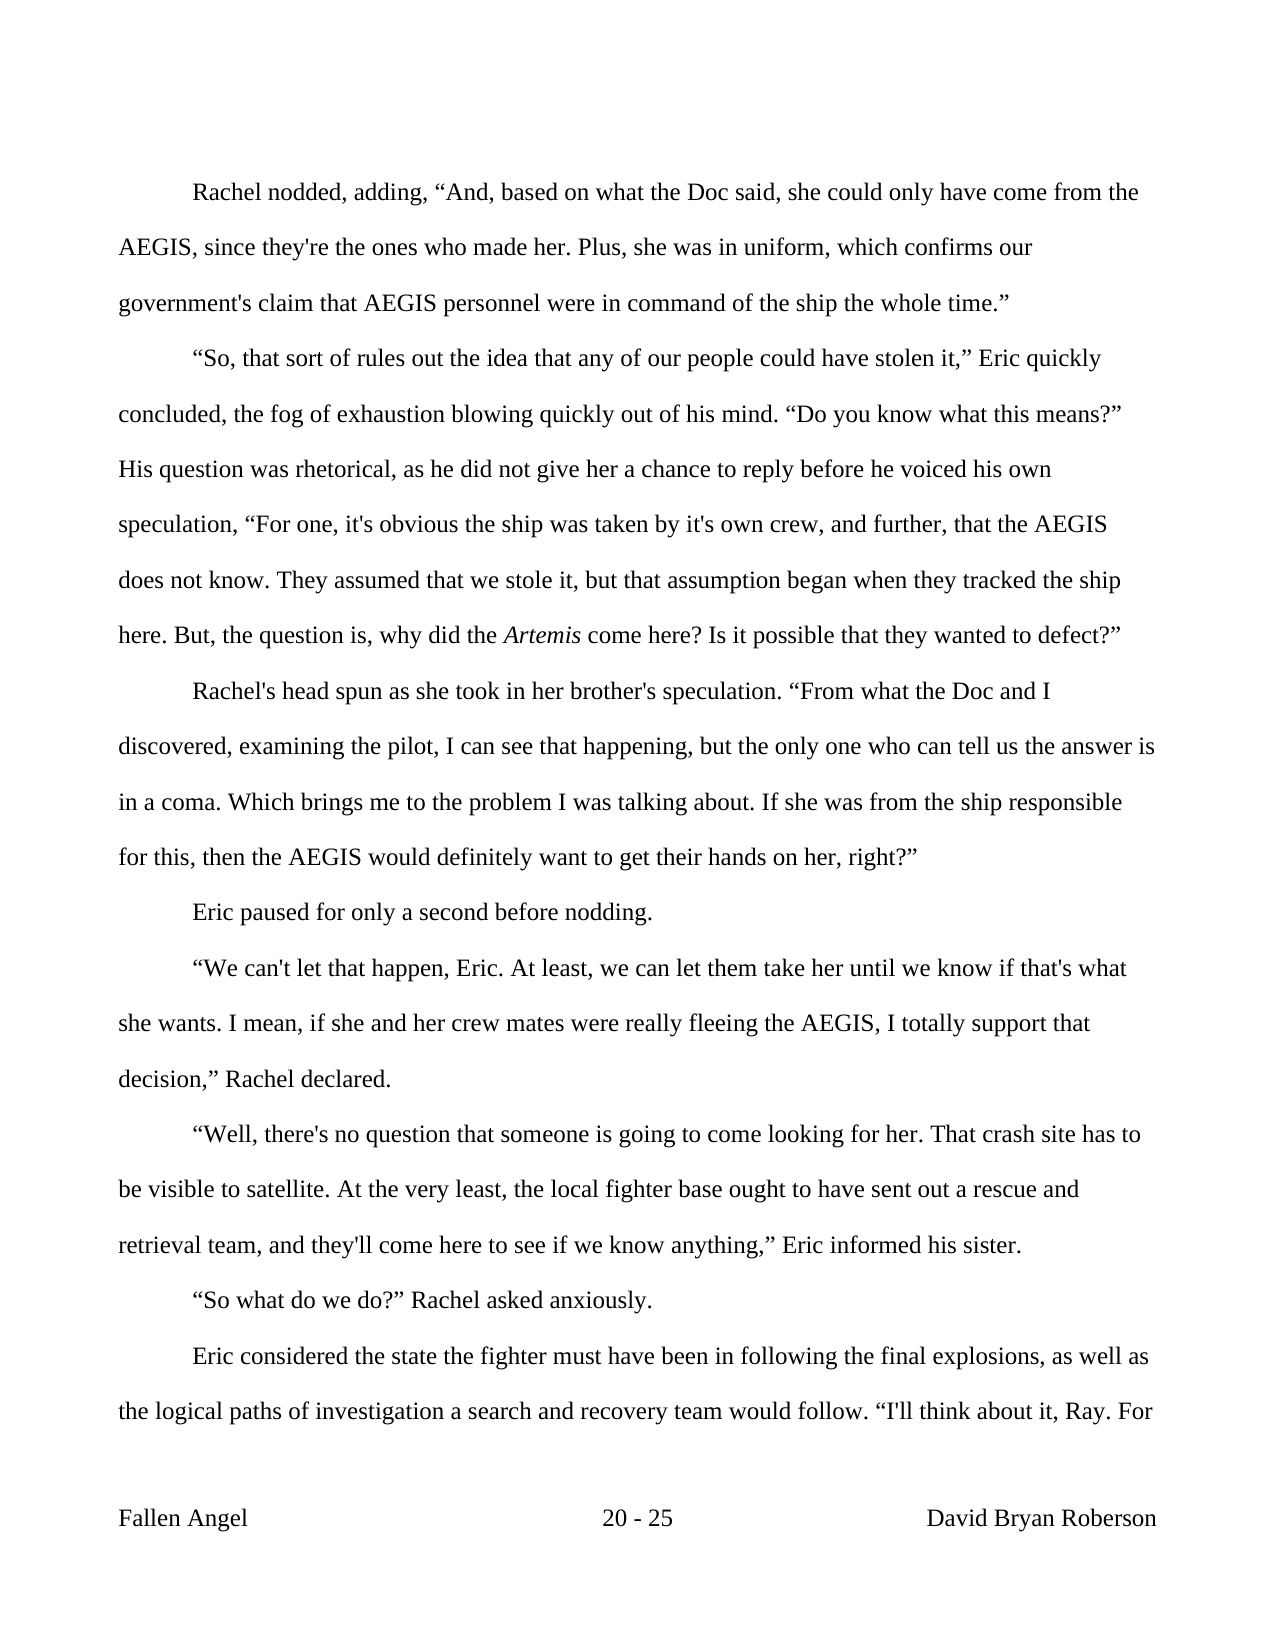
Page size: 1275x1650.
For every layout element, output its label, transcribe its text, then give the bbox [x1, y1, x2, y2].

text Eric considered the state the fighter must have been in following the final explosions, as well as the logical paths of investigation a search and recovery team would follow. “I'll think about it, Ray. For [118, 1342, 1157, 1425]
text Eric paused for only a second before nodding. [118, 898, 1157, 926]
text “So what do we do?” Rachel asked anxiously. [118, 1286, 1157, 1314]
text Rachel's head spun as she took in her brother's speculation. “From what the Doc and I discovered, examining the pilot, I can see that happening, but the only one who can tell us the answer is in a coma. Which brings me to the problem I was talking about. If she was from the ship responsible for this, then the AEGIS would definitely want to get their hands on her, right?” [118, 677, 1157, 871]
text “Well, there's no question that someone is going to come looking for her. That crash site has to be visible to satellite. At the very least, the local fighter base ought to have sent out a rescue and retrieval team, and they'll come here to see if we know anything,” Eric informed his sister. [118, 1120, 1157, 1259]
text Rachel nodded, adding, “And, based on what the Doc said, she could only have come from the AEGIS, since they're the ones who made her. Plus, she was in uniform, which confirms our government's claim that AEGIS personnel were in command of the ship the whole time.” [118, 178, 1157, 317]
text “So, that sort of rules out the idea that any of our people could have stolen it,” Eric quickly concluded, the fog of exhaustion blowing quickly out of his mind. “Do you know what this means?” His question was rhetorical, as he did not give her a chance to reply before he voiced his own speculation, “For one, it's obvious the ship was taken by it's own crew, and further, that the AEGIS does not know. They assumed that we stole it, but that assumption began when they tracked the ship here. But, the question is, why did the Artemis come here? Is it possible that they wanted to defect?” [118, 344, 1157, 649]
text “We can't let that happen, Eric. At least, we can let them take her until we know if that's what she wants. I mean, if she and her crew mates were really fleeing the AEGIS, I totally support that decision,” Rachel declared. [118, 954, 1157, 1092]
